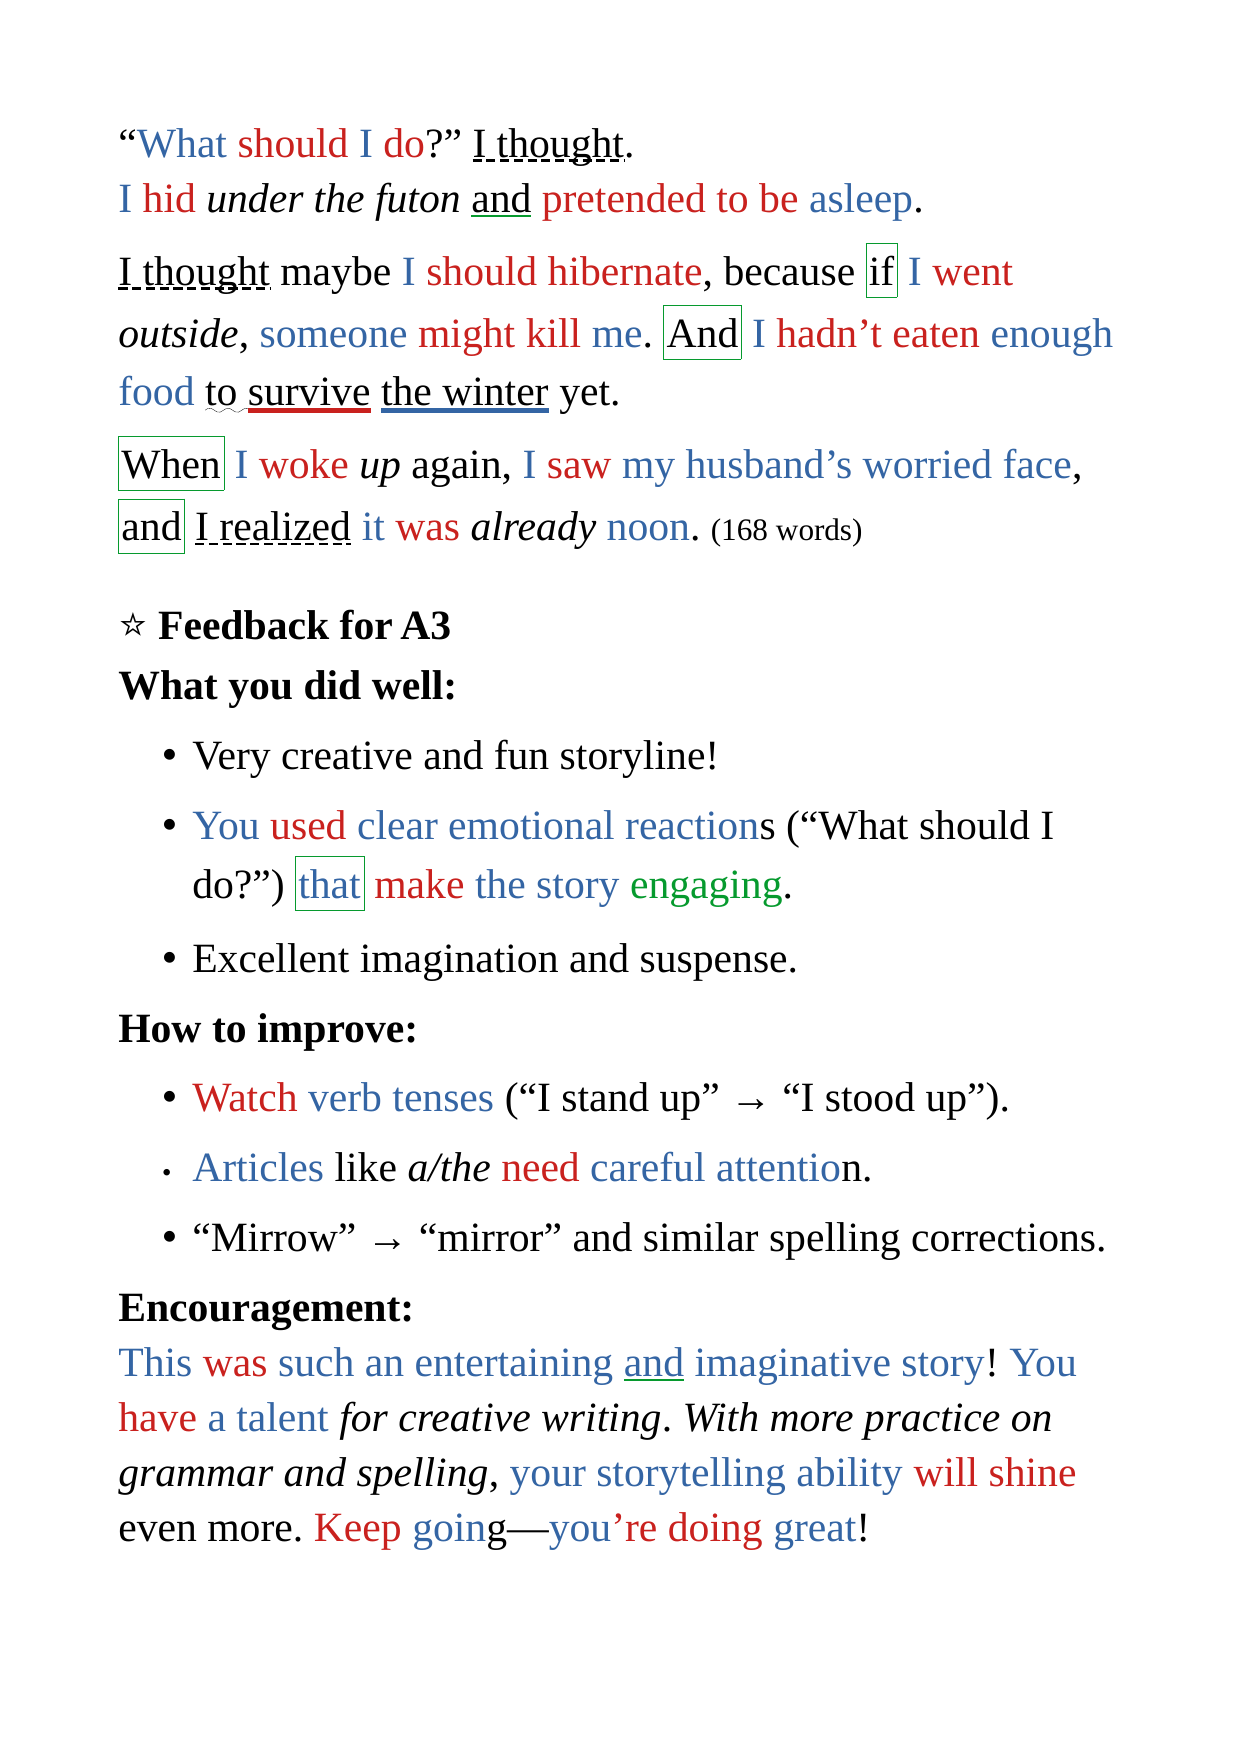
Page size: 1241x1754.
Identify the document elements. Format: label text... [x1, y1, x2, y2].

list You used clear emotional reactions (“What should I do?”) that make the story engaging. [162, 800, 1122, 911]
list “Mirrow” → “mirror” and similar spelling corrections. [162, 1212, 1122, 1260]
text Encouragement: This was such an entertaining and imaginative story! You have a talent for creative writing. With more practice on grammar and spelling, your storytelling ability will shine even more. Keep going—you’re doing great! [118, 1282, 1122, 1550]
list Excellent imagination and suspense. [162, 933, 1122, 981]
list Very creative and fun storyline! [162, 731, 1122, 778]
list Articles like a/the need careful attention. [162, 1143, 1122, 1191]
text When I woke up again, I saw my husband’s worried face, and I realized it was already noon. (168 words) [118, 436, 1122, 553]
text “What should I do?” I thought. I hid under the futon and pretended to be asleep. [118, 118, 1122, 221]
text I thought maybe I should hibernate, because if I went outside, someone might kill me. And I hadn’t eaten enough food to survive the winter yet. [118, 243, 1122, 414]
text How to improve: [118, 1003, 1122, 1051]
subtitle ⭐ Feedback for A3 [118, 600, 1122, 648]
list Watch verb tenses (“I stand up” → “I stood up”). [162, 1073, 1122, 1121]
text What you did well: [118, 661, 1122, 709]
